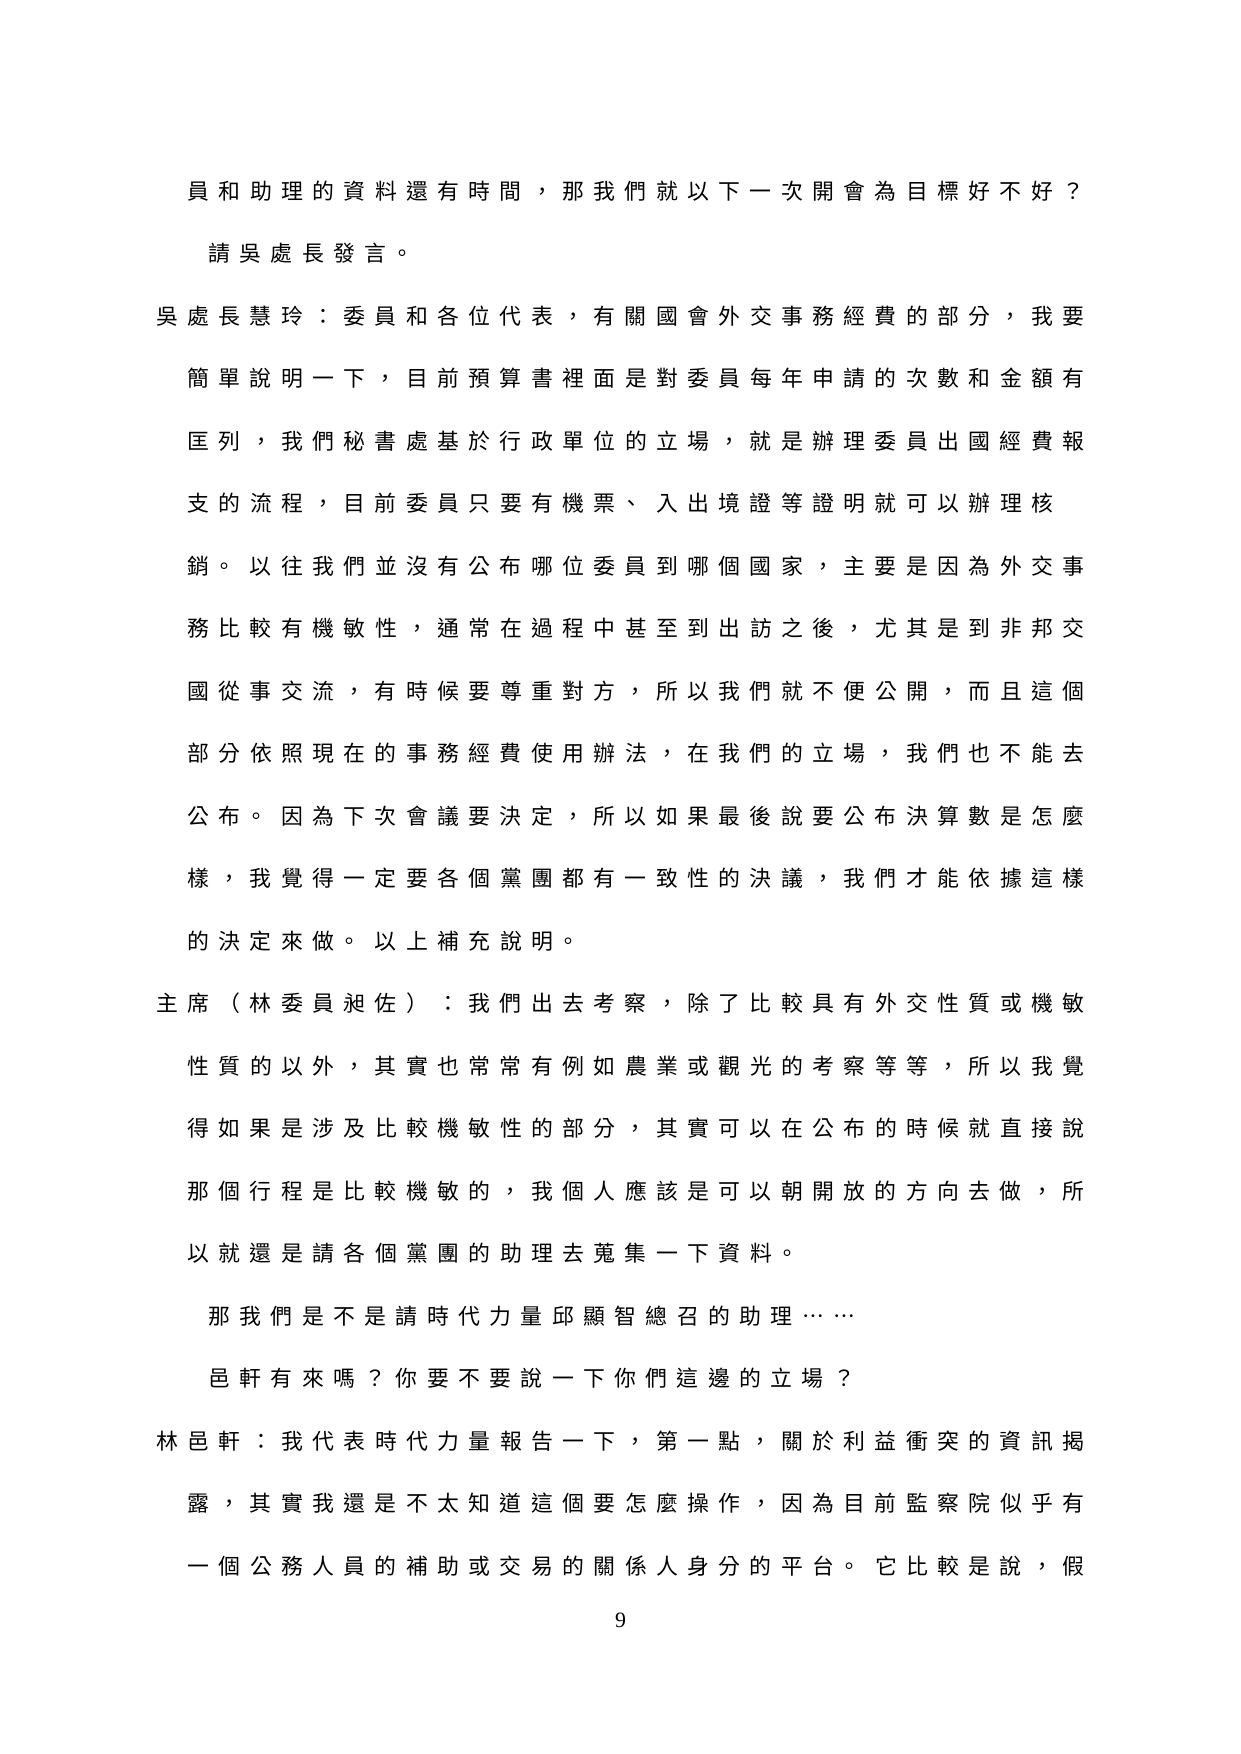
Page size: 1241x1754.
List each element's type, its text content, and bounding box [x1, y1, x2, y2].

text 那我們是不是請時代力量邱顯智總召的助理…… [173, 1283, 1089, 1346]
text 員和助理的資料還有時間，那我們就以下一次開會為目標好不好？ [173, 158, 1089, 221]
text 林邑軒：我代表時代力量報告一下，第一點，關於利益衝突的資訊揭露，其實我還是不太知道這個要怎麼操作，因為目前監察院似乎有一個公務人員的補助或交易的關係人身分的平台。它比較是說，假 [151, 1408, 1089, 1596]
text 邑軒有來嗎？你要不要說一下你們這邊的立場？ [173, 1346, 1089, 1408]
text 主席（林委員昶佐）：我們出去考察，除了比較具有外交性質或機敏性質的以外，其實也常常有例如農業或觀光的考察等等，所以我覺得如果是涉及比較機敏性的部分，其實可以在公布的時候就直接說那個行程是比較機敏的，我個人應該是可以朝開放的方向去做，所以就還是請各個黨團的助理去蒐集一下資料。 [151, 971, 1089, 1283]
text 吳處長慧玲：委員和各位代表，有關國會外交事務經費的部分，我要簡單說明一下，目前預算書裡面是對委員每年申請的次數和金額有匡列，我們秘書處基於行政單位的立場，就是辦理委員出國經費報支的流程，目前委員只要有機票、入出境證等證明就可以辦理核銷。以往我們並沒有公布哪位委員到哪個國家，主要是因為外交事務比較有機敏性，通常在過程中甚至到出訪之後，尤其是到非邦交國從事交流，有時候要尊重對方，所以我們就不便公開，而且這個部分依照現在的事務經費使用辦法，在我們的立場，我們也不能去公布。因為下次會議要決定，所以如果最後說要公布決算數是怎麼樣，我覺得一定要各個黨團都有一致性的決議，我們才能依據這樣的決定來做。以上補充說明。 [151, 283, 1089, 971]
text 請吳處長發言。 [173, 221, 1089, 283]
